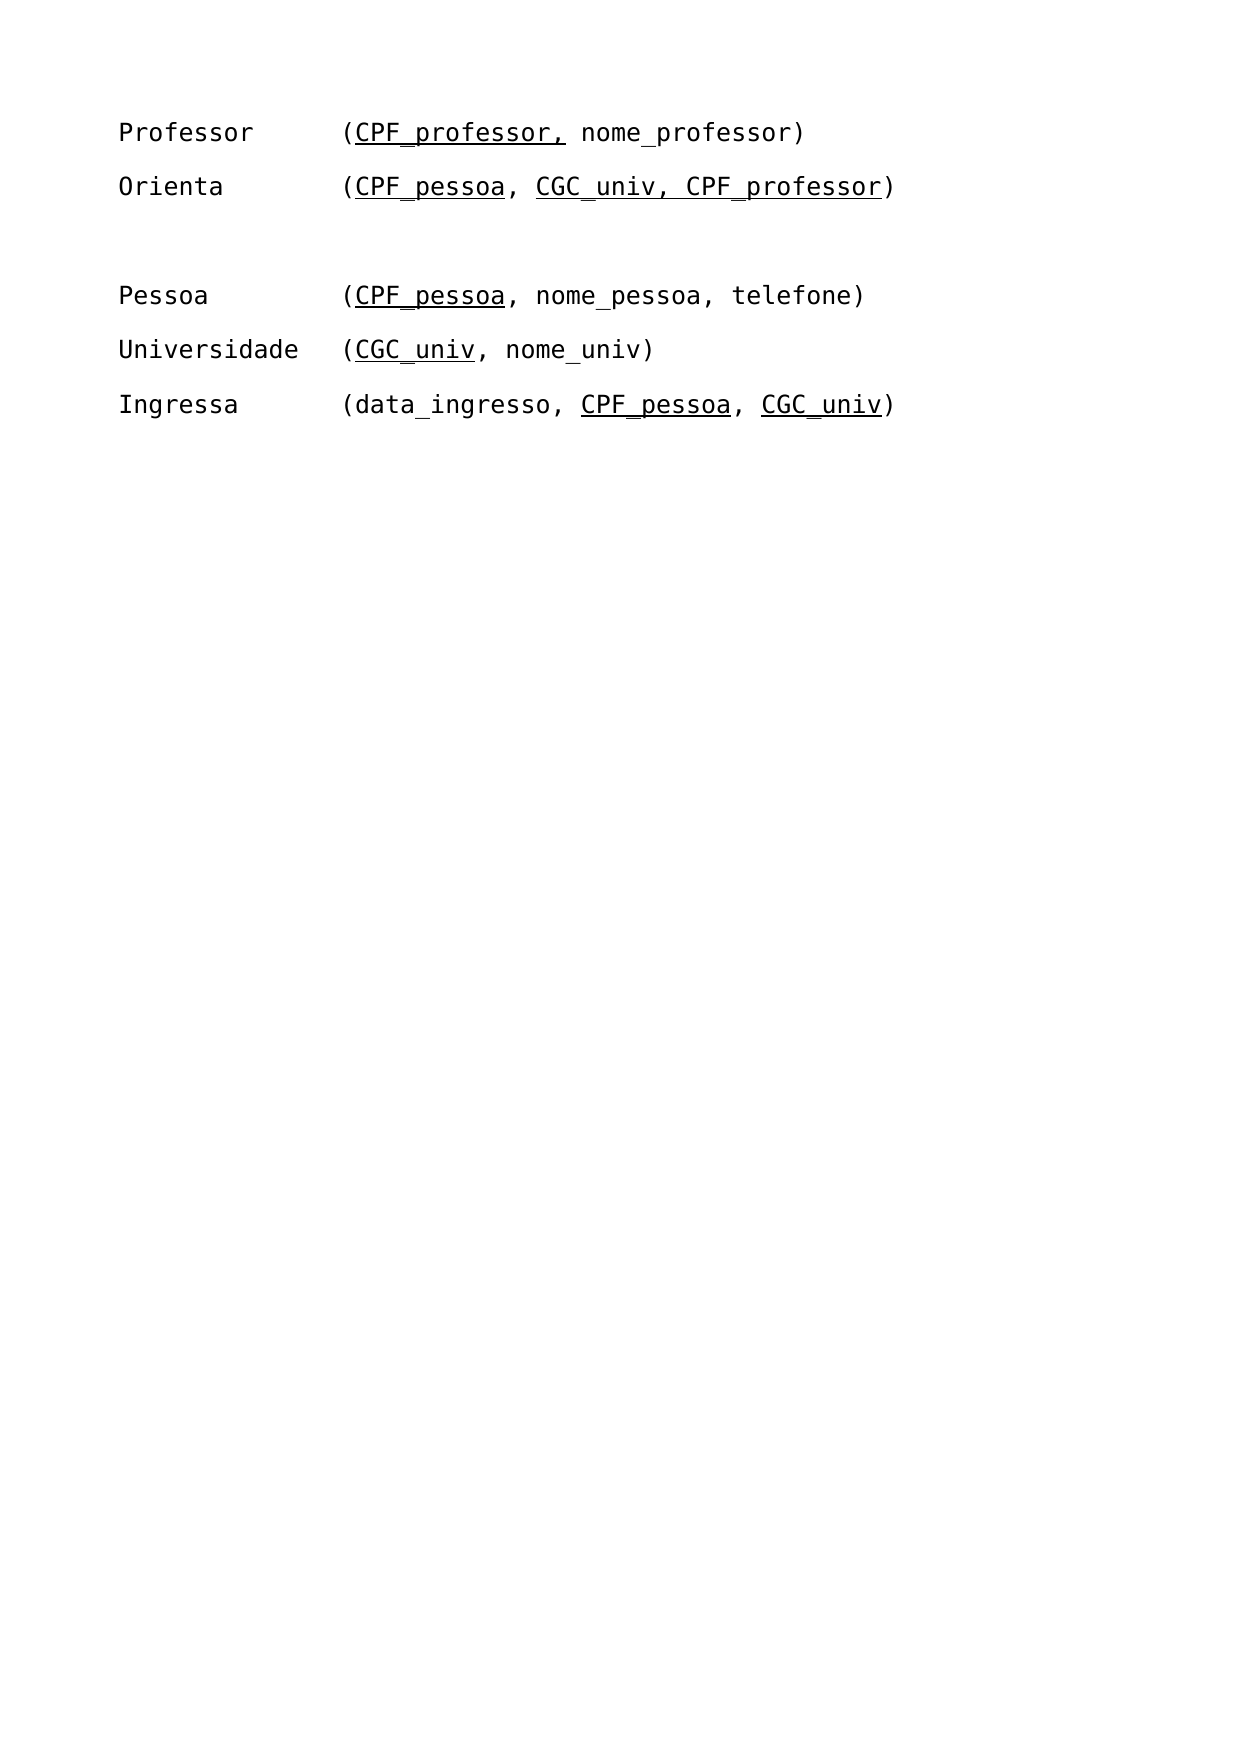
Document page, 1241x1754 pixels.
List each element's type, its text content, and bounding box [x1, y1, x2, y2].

text Orienta (CPF_pessoa, CGC_univ, CPF_professor) [118, 172, 1122, 202]
text Pessoa (CPF_pessoa, nome_pessoa, telefone) [118, 281, 1122, 310]
text Ingressa (data_ingresso, CPF_pessoa, CGC_univ) [118, 390, 1122, 419]
text Universidade (CGC_univ, nome_univ) [118, 336, 1122, 365]
text Professor (CPF_professor, nome_professor) [118, 118, 1122, 147]
